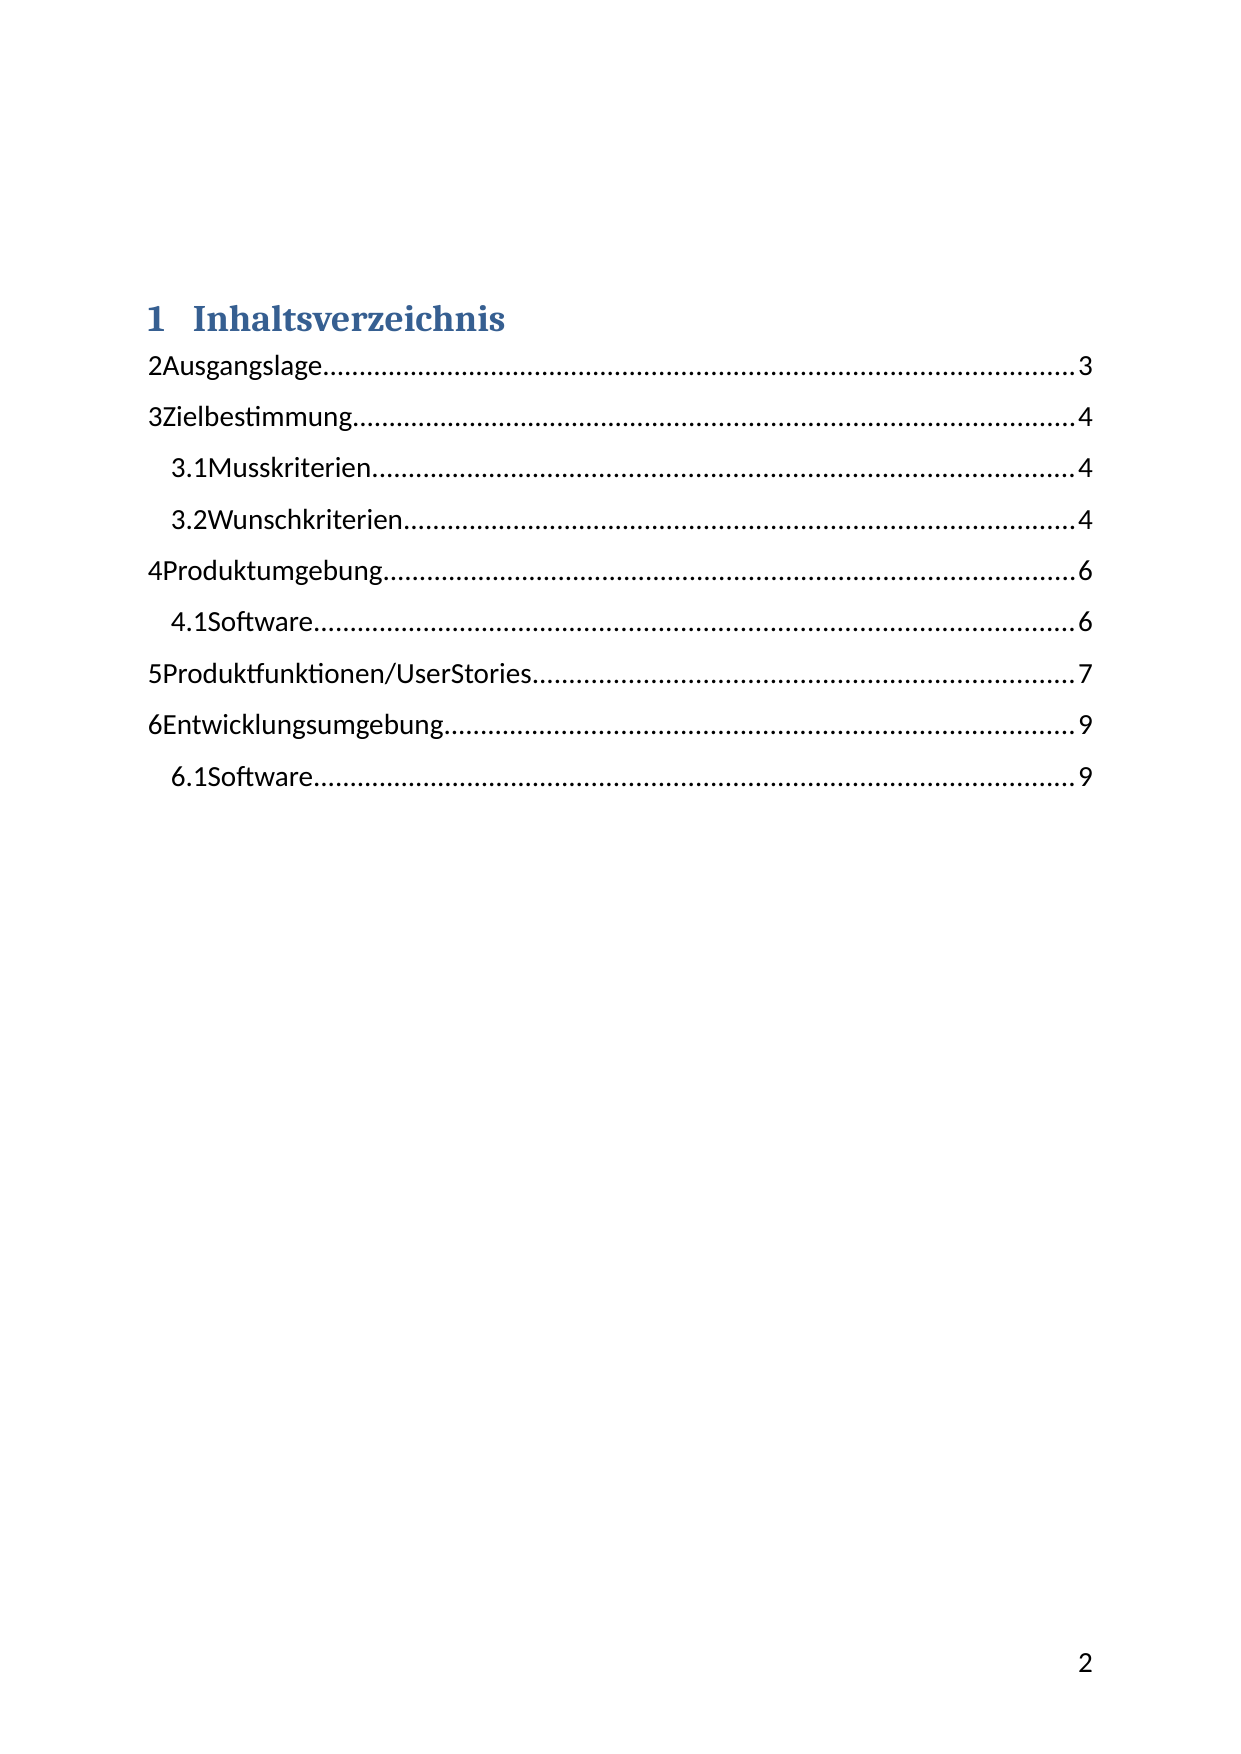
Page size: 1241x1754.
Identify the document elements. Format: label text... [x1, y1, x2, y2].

text 3.1Musskriterien 4 [171, 449, 1093, 485]
text 4Produktumgebung 6 [148, 552, 1093, 588]
subtitle Inhaltsverzeichnis [148, 297, 1093, 340]
text 2Ausgangslage 3 [148, 347, 1093, 382]
text 6.1Software 9 [171, 758, 1093, 793]
text 6Entwicklungsumgebung 9 [148, 706, 1093, 742]
text 3.2Wunschkriterien 4 [171, 501, 1093, 536]
text 4.1Software 6 [171, 603, 1093, 639]
text 5Produktfunktionen/UserStories 7 [148, 655, 1093, 691]
text 3Zielbestimmung 4 [148, 398, 1093, 434]
